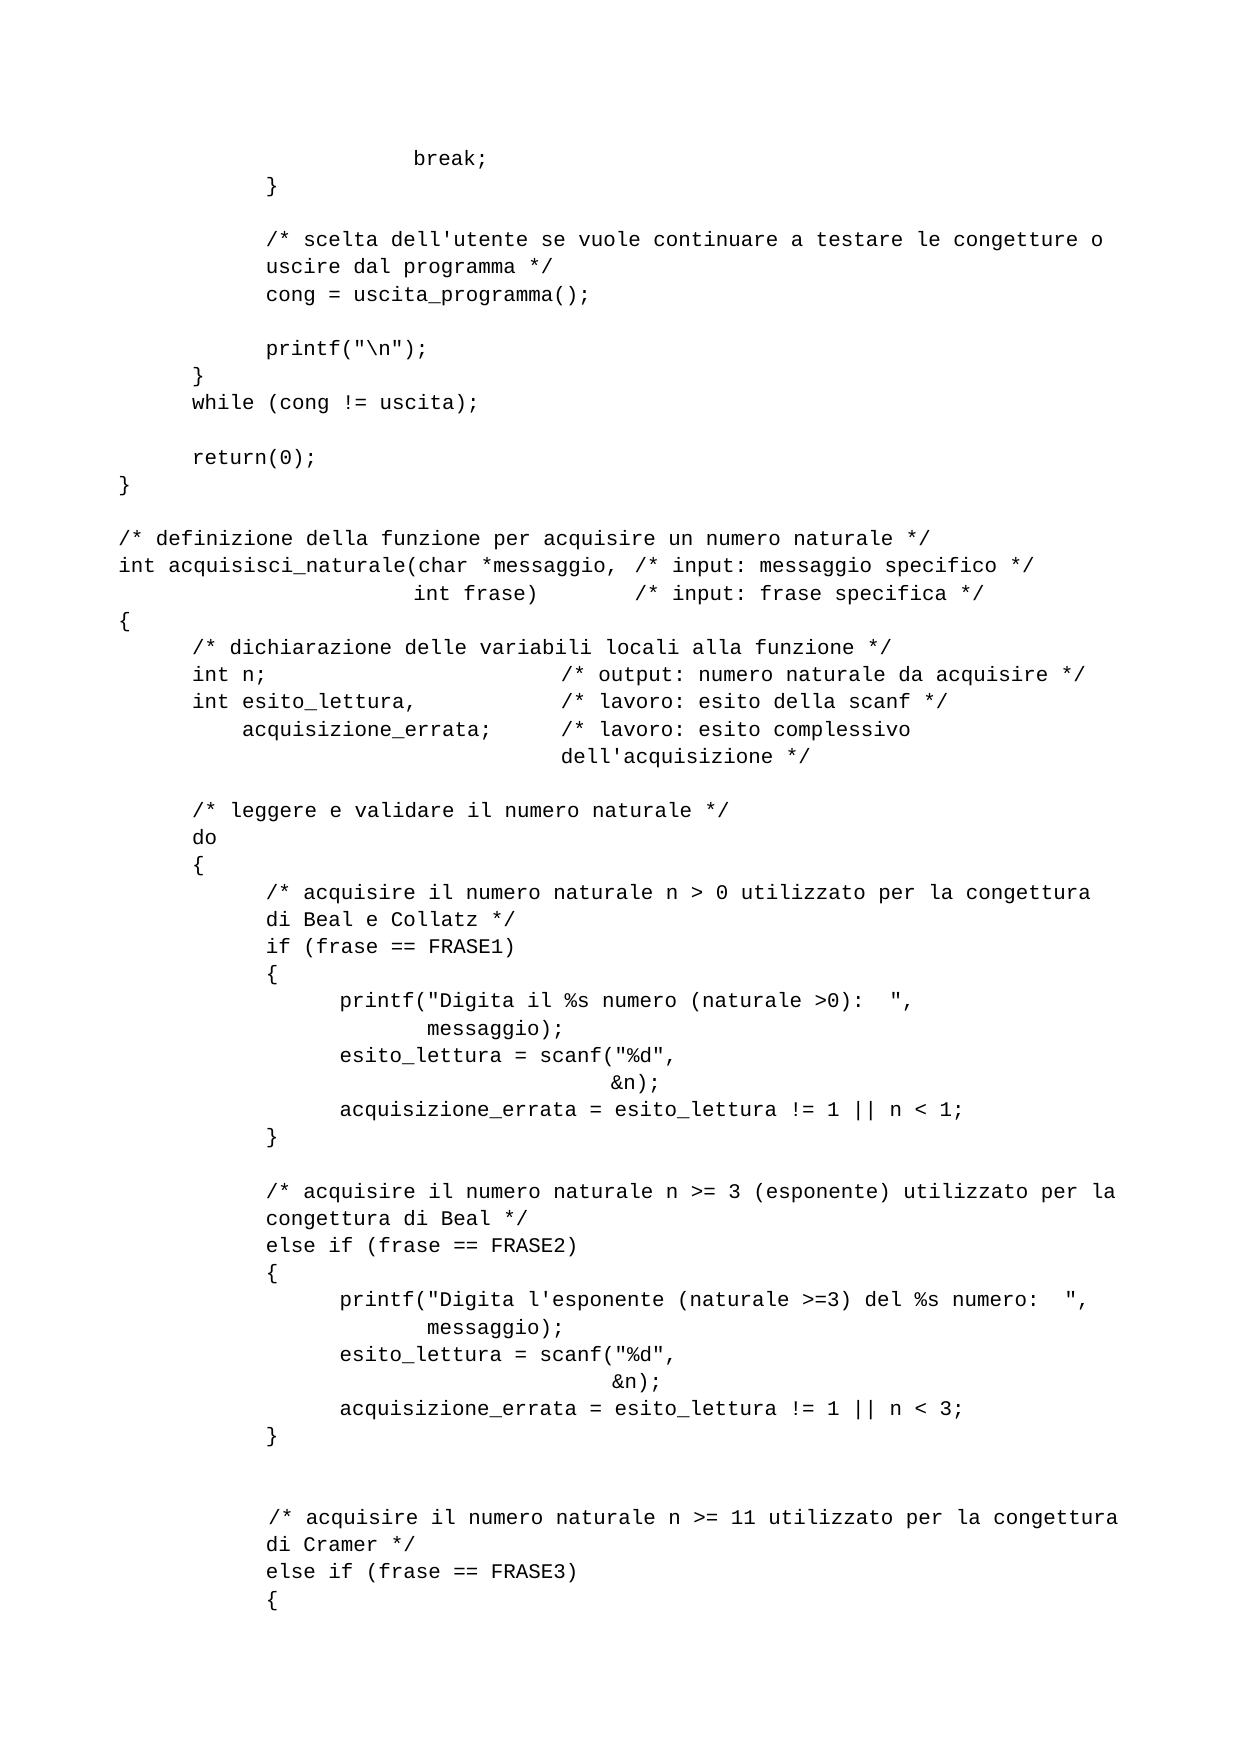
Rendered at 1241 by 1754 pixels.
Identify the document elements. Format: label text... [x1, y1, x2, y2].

text /* acquisire il numero naturale n >= 11 utilizzato per la congettura di Cramer */ [118, 1507, 1122, 1558]
text printf("\n"); [118, 338, 1122, 362]
text else if (frase == FRASE3) [118, 1561, 1122, 1585]
text { [118, 854, 1122, 878]
text int n; /* output: numero naturale da acquisire */ [118, 664, 1122, 688]
text /* acquisire il numero naturale n >= 3 (esponente) utilizzato per la congettura di Beal */ [118, 1181, 1122, 1232]
text acquisizione_errata = esito_lettura != 1 || n < 1; [118, 1099, 1122, 1123]
text /* scelta dell'utente se vuole continuare a testare le congetture o uscire dal programma */ [118, 229, 1122, 280]
text cong = uscita_programma(); [118, 283, 1122, 307]
text int acquisisci_naturale(char *messaggio, /* input: messaggio specifico */ [118, 555, 1122, 579]
text printf("Digita il %s numero (naturale >0): ", [118, 990, 1122, 1014]
text return(0); [118, 447, 1122, 470]
text while (cong != uscita); [118, 392, 1122, 416]
text /* leggere e validare il numero naturale */ [118, 800, 1122, 824]
text messaggio); [118, 1018, 1122, 1041]
text /* acquisire il numero naturale n > 0 utilizzato per la congettura di Beal e Collatz */ [118, 882, 1122, 932]
text messaggio); [118, 1317, 1122, 1340]
text { [118, 1262, 1122, 1286]
text &n); [118, 1072, 1122, 1096]
text } [118, 474, 1122, 497]
text } [118, 365, 1122, 389]
text } [118, 1126, 1122, 1150]
text esito_lettura = scanf("%d", [118, 1344, 1122, 1367]
text { [118, 1588, 1122, 1612]
text int frase) /* input: frase specifica */ [118, 583, 1122, 606]
text printf("Digita l'esponente (naturale >=3) del %s numero: ", [118, 1289, 1122, 1313]
text } [118, 175, 1122, 198]
text break; [118, 148, 1122, 171]
text acquisizione_errata = esito_lettura != 1 || n < 3; [118, 1398, 1122, 1422]
text else if (frase == FRASE2) [118, 1235, 1122, 1259]
text int esito_lettura, /* lavoro: esito della scanf */ [118, 691, 1122, 715]
text /* definizione della funzione per acquisire un numero naturale */ [118, 528, 1122, 552]
text esito_lettura = scanf("%d", [118, 1045, 1122, 1068]
text { [118, 963, 1122, 987]
text if (frase == FRASE1) [118, 936, 1122, 960]
text } [118, 1425, 1122, 1449]
text /* dichiarazione delle variabili locali alla funzione */ [118, 637, 1122, 661]
text acquisizione_errata; /* lavoro: esito complessivo dell'acquisizione */ [118, 718, 1122, 769]
text do [118, 827, 1122, 851]
text &n); [118, 1371, 1122, 1395]
text { [118, 610, 1122, 633]
